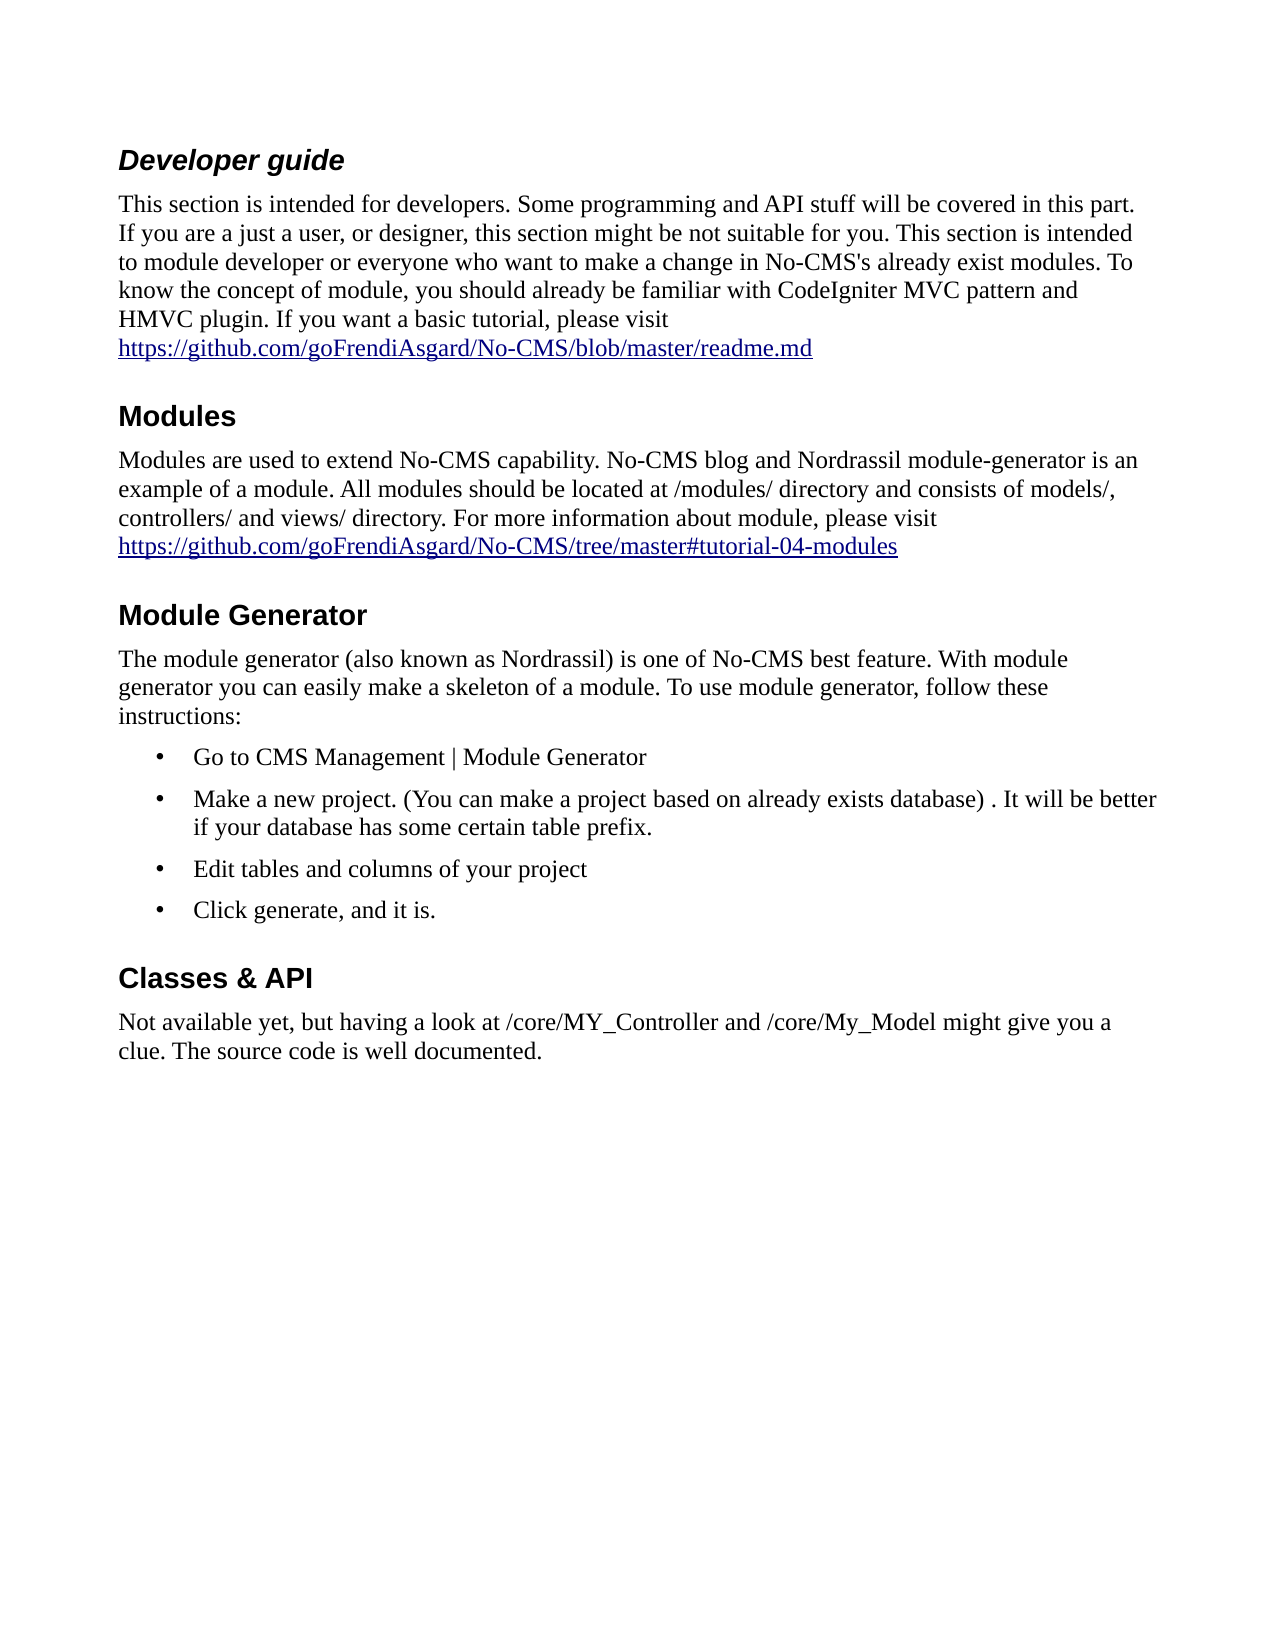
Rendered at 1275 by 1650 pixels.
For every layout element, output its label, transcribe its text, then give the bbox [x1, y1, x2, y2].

subtitle Modules [118, 399, 1157, 433]
text This section is intended for developers. Some programming and API stuff will be covered in this part. If you are a just a user, or designer, this section might be not suitable for you. This section is intended to module developer or everyone who want to make a change in No-CMS's already exist modules. To know the concept of module, you should already be familiar with CodeIgniter MVC pattern and HMVC plugin. If you want a basic tutorial, please visit https://github.com/goFrendiAsgard/No-CMS/blob/master/readme.md [118, 189, 1157, 362]
list Click generate, and it is. [156, 895, 1157, 924]
list Go to CMS Management | Module Generator [156, 742, 1157, 771]
list Edit tables and columns of your project [156, 854, 1157, 882]
text Not available yet, but having a look at /core/MY_Controller and /core/My_Model might give you a clue. The source code is well documented. [118, 1007, 1157, 1065]
subtitle Developer guide [118, 143, 1157, 177]
list Make a new project. (You can make a project based on already exists database) . It will be better if your database has some certain table prefix. [156, 784, 1157, 841]
text Modules are used to extend No-CMS capability. No-CMS blog and Nordrassil module-generator is an example of a module. All modules should be located at /modules/ directory and consists of models/, controllers/ and views/ directory. For more information about module, please visit https://github.com/goFrendiAsgard/No-CMS/tree/master#tutorial-04-modules [118, 445, 1157, 560]
subtitle Classes & API [118, 961, 1157, 995]
text The module generator (also known as Nordrassil) is one of No-CMS best feature. With module generator you can easily make a skeleton of a module. To use module generator, follow these instructions: [118, 644, 1157, 730]
subtitle Module Generator [118, 598, 1157, 631]
